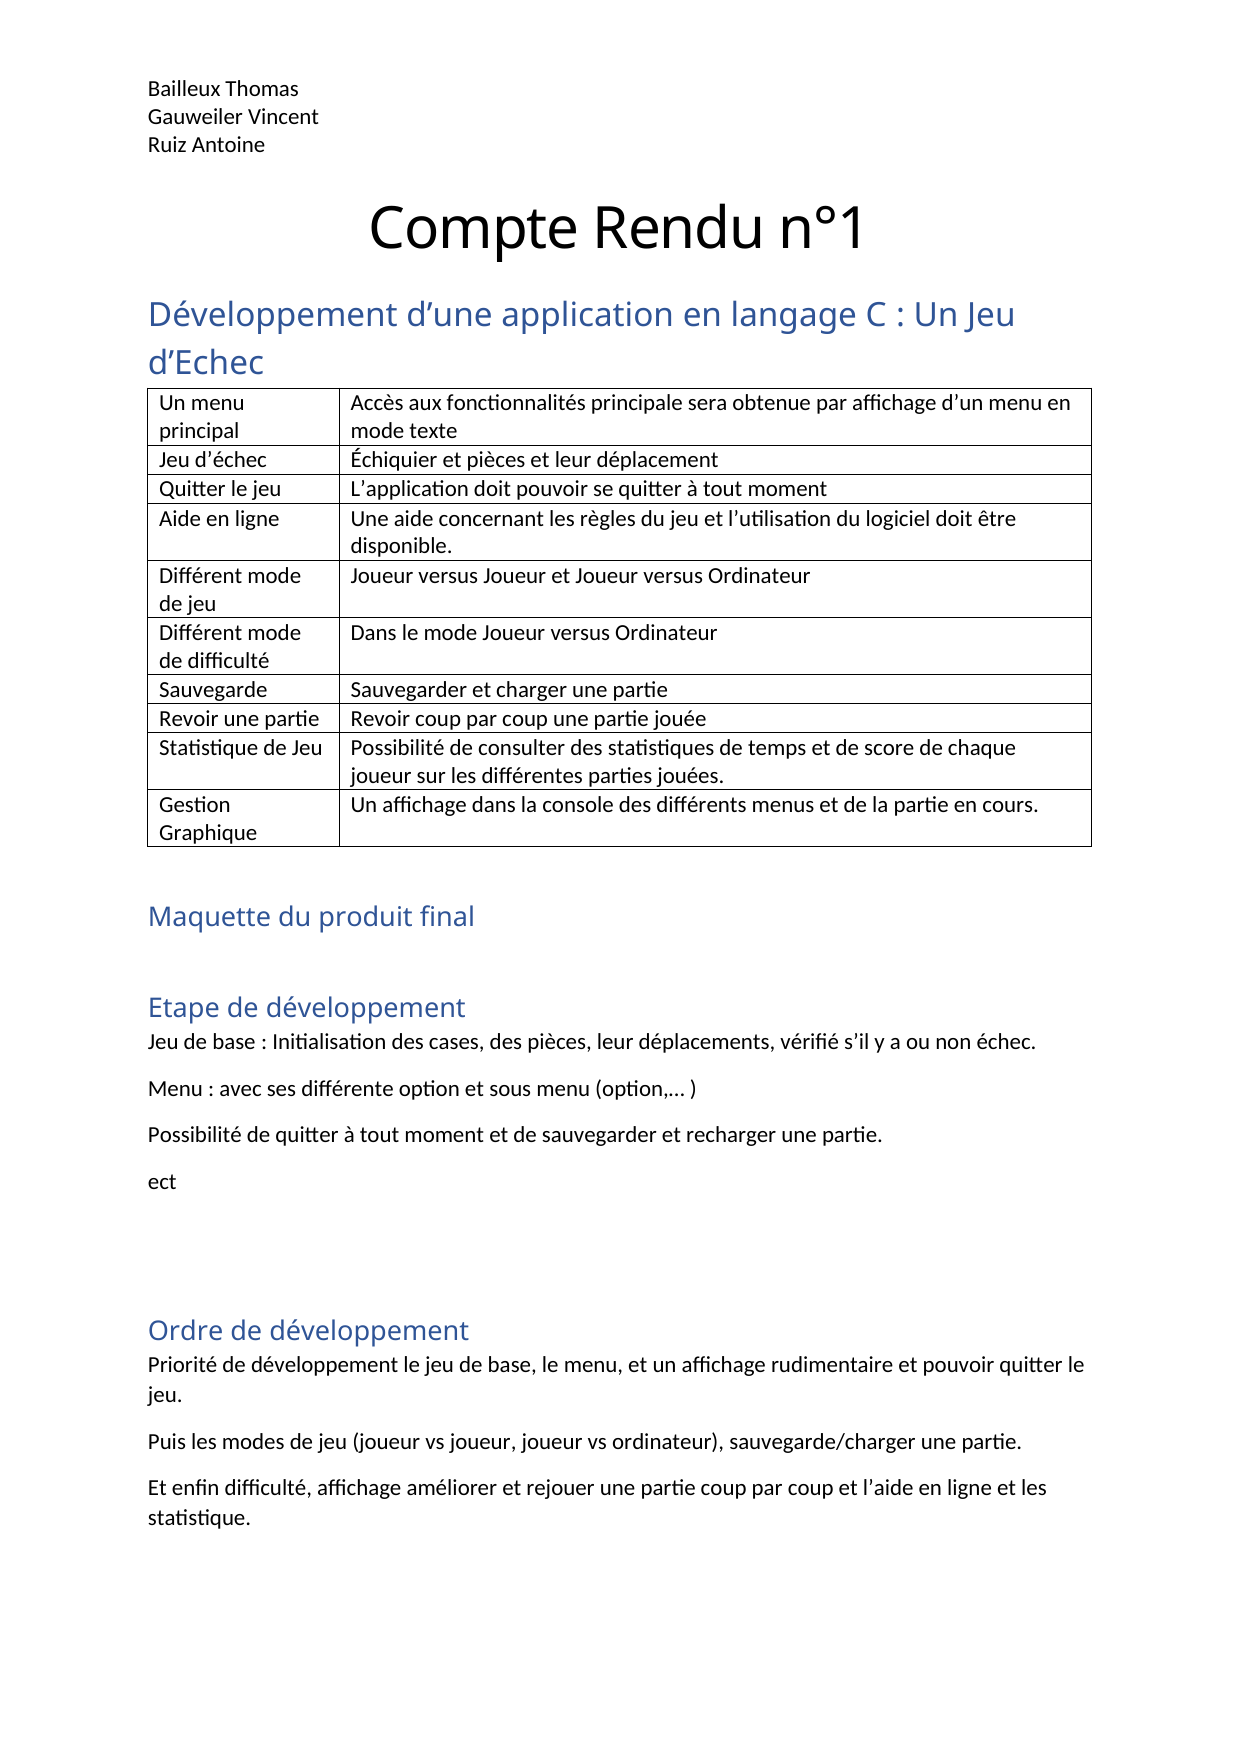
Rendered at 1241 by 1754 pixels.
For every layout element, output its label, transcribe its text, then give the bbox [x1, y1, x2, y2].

subtitle Ordre de développement [148, 1311, 1093, 1348]
subtitle Etape de développement [148, 988, 1093, 1025]
table_cell Dans le mode Joueur versus Ordinateur [340, 618, 1091, 674]
subtitle Développement d’une application en langage C : Un Jeu d’Echec [148, 290, 1093, 384]
text Jeu de base : Initialisation des cases, des pièces, leur déplacements, vérifié s’il y a ou non échec. [148, 1027, 1093, 1055]
text ect [148, 1167, 1093, 1195]
table_header Accès aux fonctionnalités principale sera obtenue par affichage d’un menu en mode texte [340, 389, 1091, 444]
table_cell Sauvegarder et charger une partie [340, 675, 1091, 703]
table_cell Échiquier et pièces et leur déplacement [340, 446, 1091, 473]
text Possibilité de quitter à tout moment et de sauvegarder et recharger une partie. [148, 1121, 1093, 1148]
table_cell Gestion Graphique [148, 790, 339, 846]
table_cell Une aide concernant les règles du jeu et l’utilisation du logiciel doit être disponible. [340, 504, 1091, 560]
subtitle Maquette du produit final [148, 898, 1093, 935]
table_cell Joueur versus Joueur et Joueur versus Ordinateur [340, 561, 1091, 617]
table_cell Revoir une partie [148, 704, 339, 732]
text Compte Rendu n°1 [148, 186, 1093, 265]
table_cell Un affichage dans la console des différents menus et de la partie en cours. [340, 790, 1091, 846]
table_cell Revoir coup par coup une partie jouée [340, 704, 1091, 732]
table_cell Aide en ligne [148, 504, 339, 560]
text Et enfin difficulté, affichage améliorer et rejouer une partie coup par coup et l’aide en ligne et les statistique. [148, 1473, 1093, 1531]
table_header Un menu principal [148, 389, 339, 444]
table_cell L’application doit pouvoir se quitter à tout moment [340, 475, 1091, 503]
table_cell Sauvegarde [148, 675, 339, 703]
table_cell Statistique de Jeu [148, 733, 339, 789]
text Puis les modes de jeu (joueur vs joueur, joueur vs ordinateur), sauvegarde/charger une partie. [148, 1427, 1093, 1455]
table_cell Différent mode de jeu [148, 561, 339, 617]
text Menu : avec ses différente option et sous menu (option,… ) [148, 1074, 1093, 1102]
table_cell Jeu d’échec [148, 446, 339, 473]
table_cell Différent mode de difficulté [148, 618, 339, 674]
table_cell Possibilité de consulter des statistiques de temps et de score de chaque joueur sur les différentes parties jouées. [340, 733, 1091, 789]
table_cell Quitter le jeu [148, 475, 339, 503]
text Priorité de développement le jeu de base, le menu, et un affichage rudimentaire et pouvoir quitter le jeu. [148, 1350, 1093, 1408]
